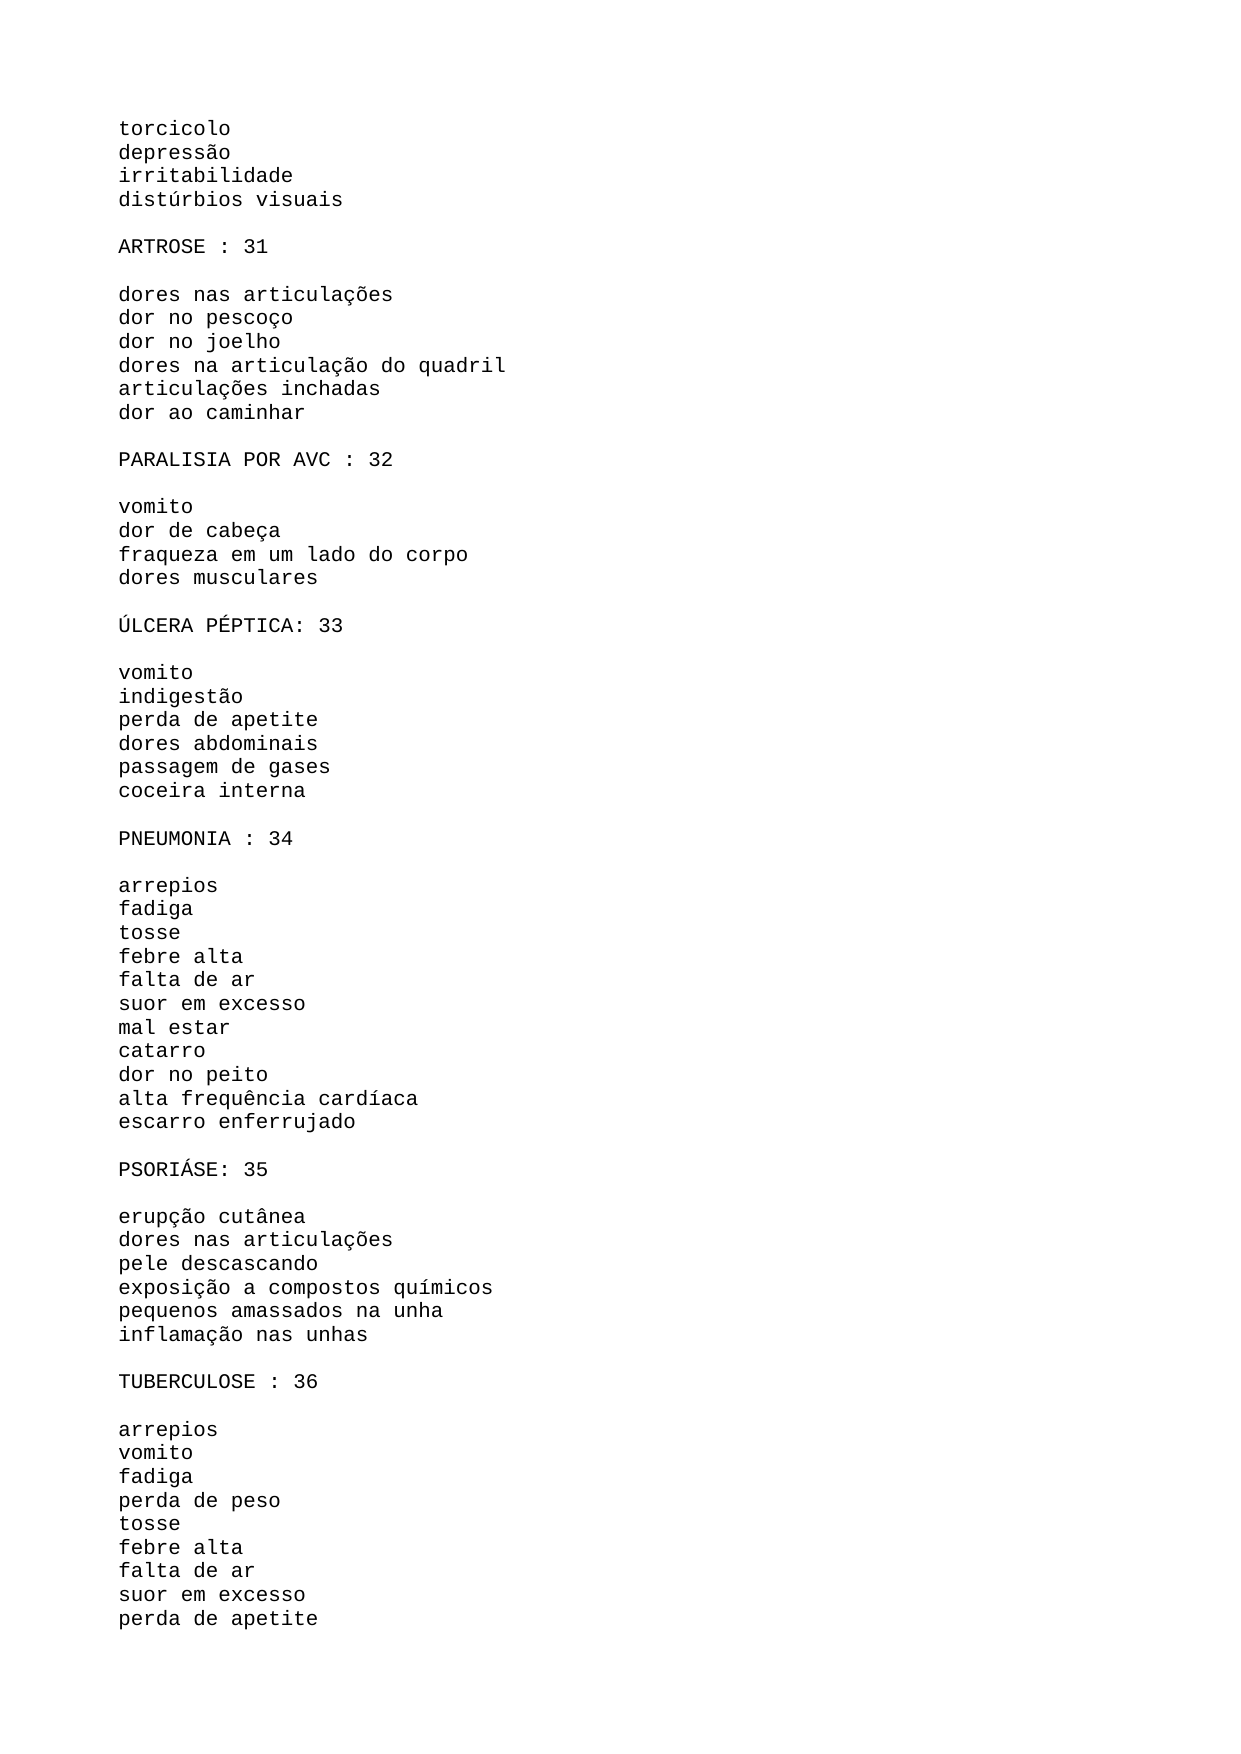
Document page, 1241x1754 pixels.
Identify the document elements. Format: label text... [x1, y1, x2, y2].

text PSORIÁSE: 35 [118, 1158, 1122, 1182]
text perda de peso [118, 1489, 1122, 1513]
text falta de ar [118, 1561, 1122, 1584]
text febre alta [118, 946, 1122, 969]
text suor em excesso [118, 993, 1122, 1017]
text distúrbios visuais [118, 189, 1122, 213]
text inflamação nas unhas [118, 1324, 1122, 1348]
text fraqueza em um lado do corpo [118, 544, 1122, 567]
text erupção cutânea [118, 1206, 1122, 1229]
text ARTROSE : 31 [118, 236, 1122, 260]
text dores abdominais [118, 733, 1122, 757]
text PNEUMONIA : 34 [118, 827, 1122, 851]
text torcicolo [118, 118, 1122, 142]
text pele descascando [118, 1253, 1122, 1277]
text TUBERCULOSE : 36 [118, 1371, 1122, 1395]
text indigestão [118, 686, 1122, 709]
text fadiga [118, 898, 1122, 922]
text dor no joelho [118, 331, 1122, 354]
text dor no peito [118, 1064, 1122, 1088]
text ÚLCERA PÉPTICA: 33 [118, 615, 1122, 638]
text mal estar [118, 1017, 1122, 1040]
text escarro enferrujado [118, 1111, 1122, 1135]
text articulações inchadas [118, 378, 1122, 402]
text suor em excesso [118, 1584, 1122, 1608]
text coceira interna [118, 780, 1122, 804]
text exposição a compostos químicos [118, 1277, 1122, 1300]
text depressão [118, 142, 1122, 165]
text falta de ar [118, 969, 1122, 993]
text PARALISIA POR AVC : 32 [118, 449, 1122, 473]
text alta frequência cardíaca [118, 1088, 1122, 1111]
text perda de apetite [118, 1608, 1122, 1631]
text fadiga [118, 1466, 1122, 1489]
text dores musculares [118, 567, 1122, 591]
text tosse [118, 922, 1122, 946]
text tosse [118, 1513, 1122, 1537]
text irritabilidade [118, 165, 1122, 189]
text dor ao caminhar [118, 402, 1122, 426]
text dor no pescoço [118, 307, 1122, 331]
text dores nas articulações [118, 1229, 1122, 1253]
text vomito [118, 662, 1122, 686]
text arrepios [118, 1419, 1122, 1442]
text dores na articulação do quadril [118, 354, 1122, 378]
text arrepios [118, 875, 1122, 898]
text perda de apetite [118, 709, 1122, 733]
text dor de cabeça [118, 520, 1122, 544]
text passagem de gases [118, 757, 1122, 780]
text catarro [118, 1040, 1122, 1064]
text febre alta [118, 1537, 1122, 1561]
text vomito [118, 496, 1122, 520]
text vomito [118, 1442, 1122, 1466]
text dores nas articulações [118, 284, 1122, 307]
text pequenos amassados na unha [118, 1300, 1122, 1324]
